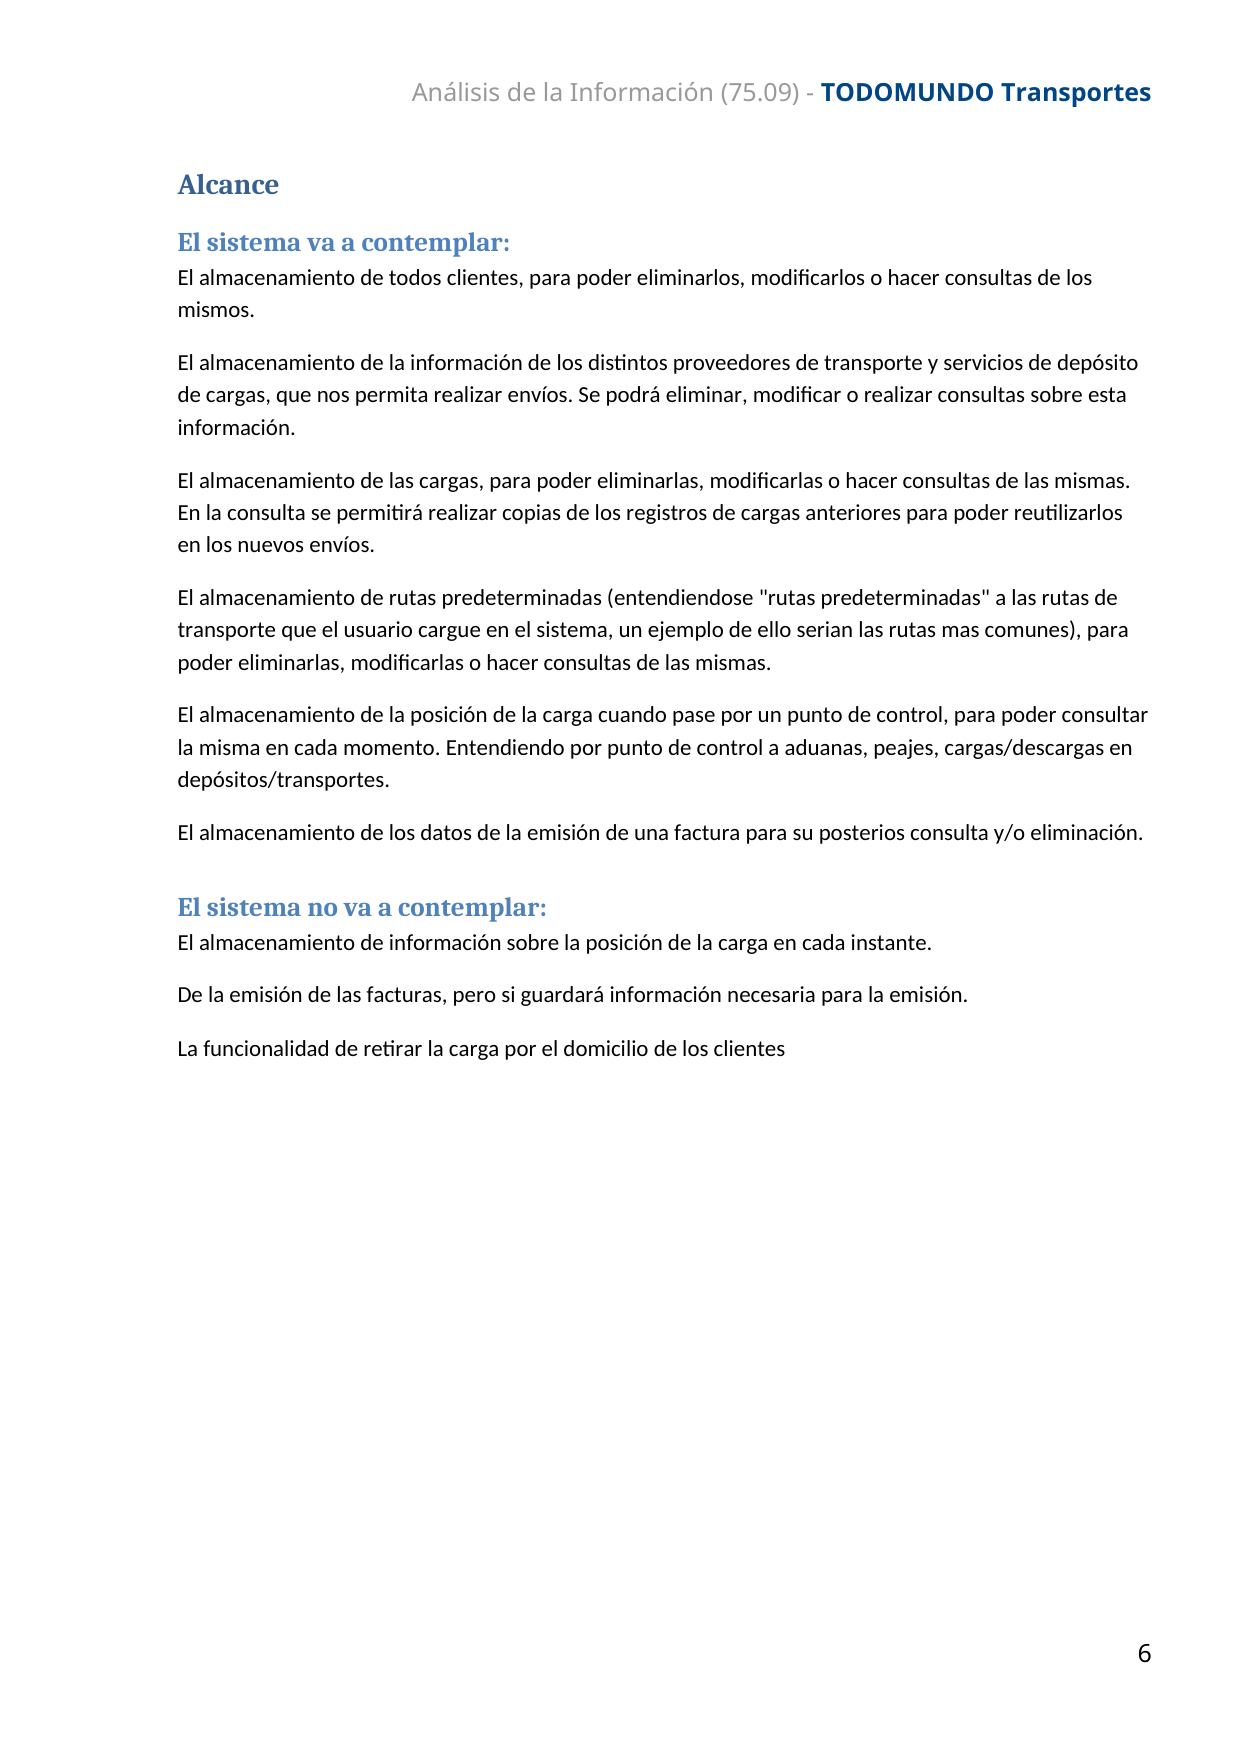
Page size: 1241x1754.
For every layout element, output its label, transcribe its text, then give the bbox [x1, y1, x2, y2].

text De la emisión de las facturas, pero si guardará información necesaria para la emisión. [177, 981, 1152, 1009]
text El almacenamiento de la posición de la carga cuando pase por un punto de control, para poder consultar la misma en cada momento. Entendiendo por punto de control a aduanas, peajes, cargas/descargas en depósitos/transportes. [177, 701, 1152, 793]
text El almacenamiento de las cargas, para poder eliminarlas, modificarlas o hacer consultas de las mismas. En la consulta se permitirá realizar copias de los registros de cargas anteriores para poder reutilizarlos en los nuevos envíos. [177, 466, 1152, 558]
text El almacenamiento de información sobre la posición de la carga en cada instante. [177, 928, 1152, 956]
text El almacenamiento de todos clientes, para poder eliminarlos, modificarlos o hacer consultas de los mismos. [177, 263, 1152, 323]
text El almacenamiento de los datos de la emisión de una factura para su posterios consulta y/o eliminación. [177, 818, 1152, 846]
subtitle Alcance [177, 168, 1152, 202]
subtitle El sistema va a contemplar: [177, 227, 1152, 259]
text La funcionalidad de retirar la carga por el domicilio de los clientes [177, 1034, 1152, 1062]
text El almacenamiento de rutas predeterminadas (entendiendose "rutas predeterminadas" a las rutas de transporte que el usuario cargue en el sistema, un ejemplo de ello serian las rutas mas comunes), para poder eliminarlas, modificarlas o hacer consultas de las mismas. [177, 583, 1152, 676]
text El almacenamiento de la información de los distintos proveedores de transporte y servicios de depósito de cargas, que nos permita realizar envíos. Se podrá eliminar, modificar o realizar consultas sobre esta información. [177, 348, 1152, 441]
subtitle El sistema no va a contemplar: [177, 892, 1152, 923]
